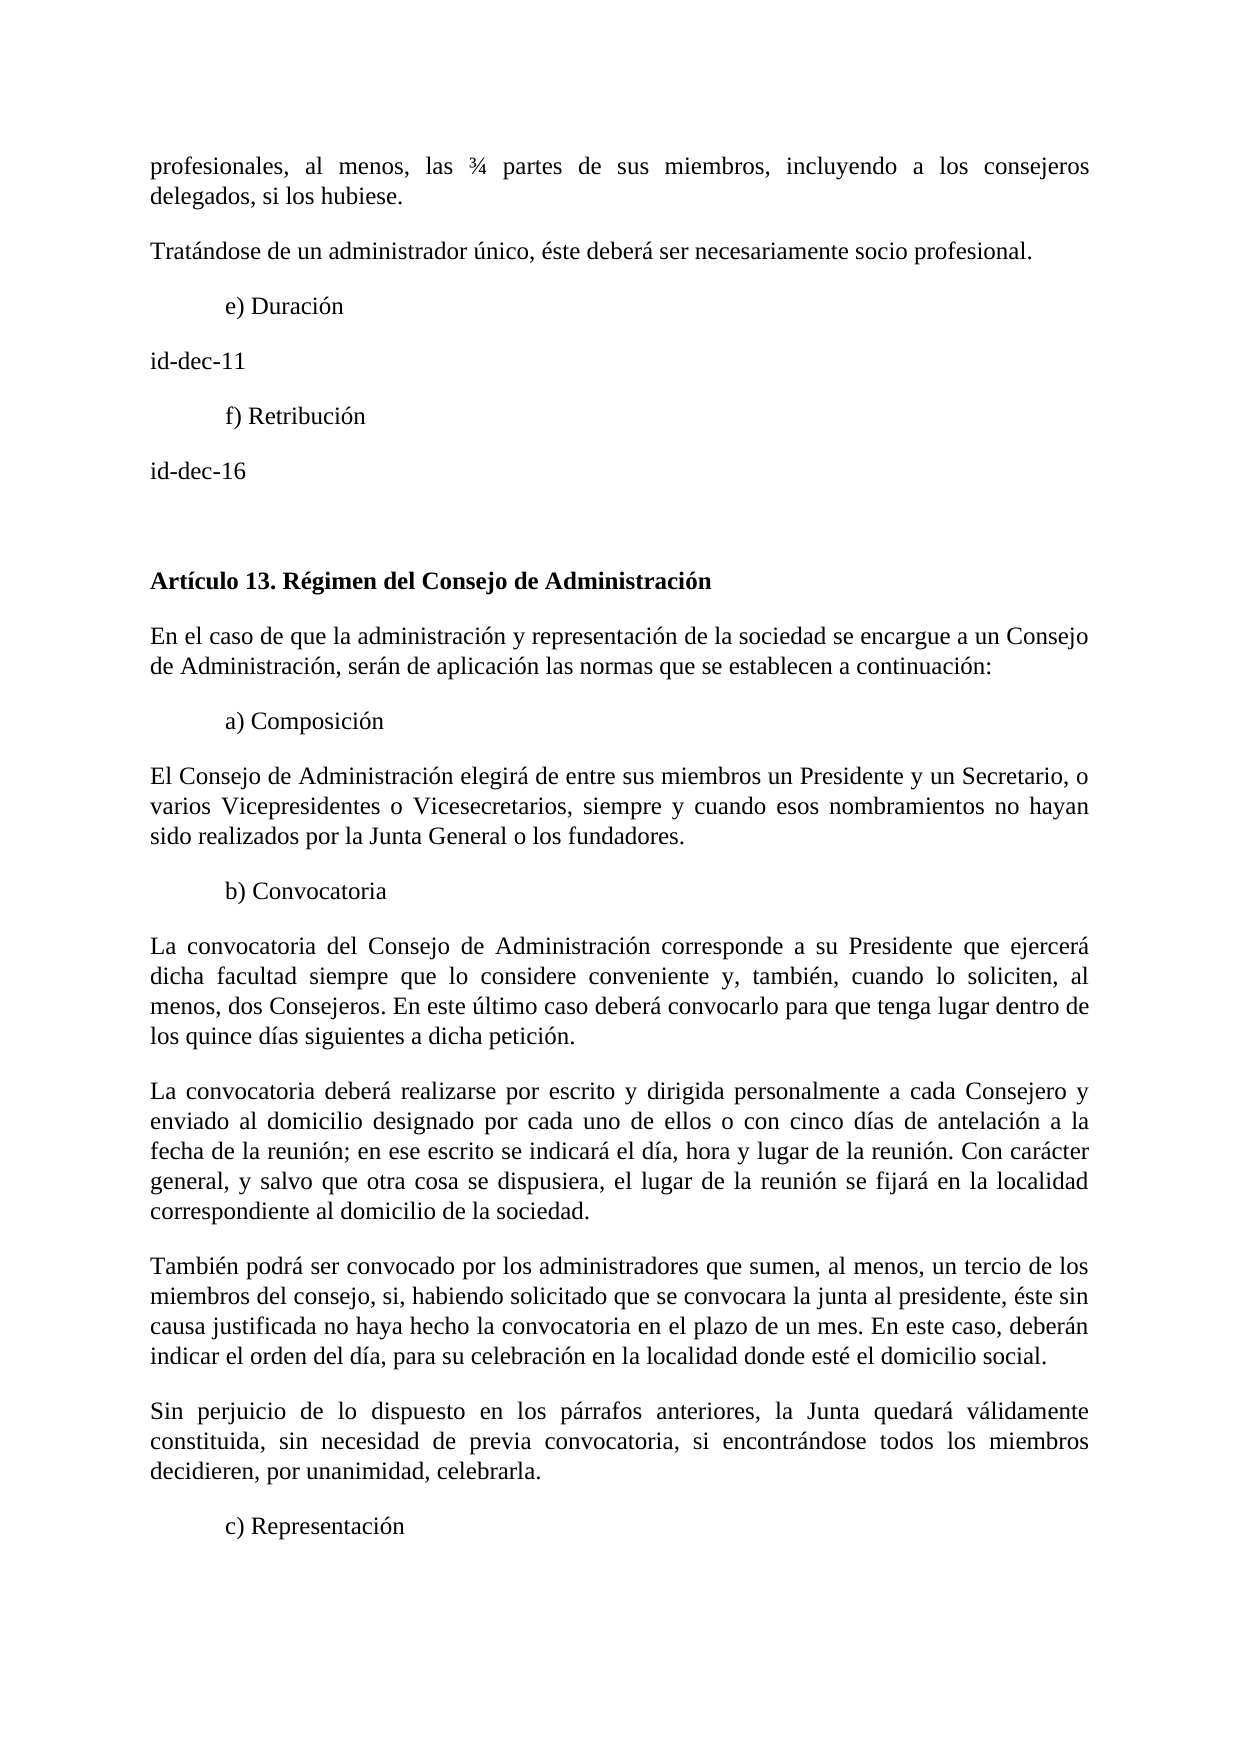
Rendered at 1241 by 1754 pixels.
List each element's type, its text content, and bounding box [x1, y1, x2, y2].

text id-dec-16 [150, 455, 1090, 485]
text Tratándose de un administrador único, éste deberá ser necesariamente socio profesional. [150, 235, 1090, 265]
text También podrá ser convocado por los administradores que sumen, al menos, un tercio de los miembros del consejo, si, habiendo solicitado que se convocara la junta al presidente, éste sin causa justificada no haya hecho la convocatoria en el plazo de un mes. En este caso, deberán indicar el orden del día, para su celebración en la localidad donde esté el domicilio social. [150, 1250, 1090, 1370]
text id-dec-11 [150, 345, 1090, 375]
text f) Retribución [150, 400, 1090, 430]
text En el caso de que la administración y representación de la sociedad se encargue a un Consejo de Administración, serán de aplicación las normas que se establecen a continuación: [150, 620, 1090, 680]
text a) Composición [150, 705, 1090, 735]
text El Consejo de Administración elegirá de entre sus miembros un Presidente y un Secretario, o varios Vicepresidentes o Vicesecretarios, siempre y cuando esos nombramientos no hayan sido realizados por la Junta General o los fundadores. [150, 760, 1090, 850]
text La convocatoria deberá realizarse por escrito y dirigida personalmente a cada Consejero y enviado al domicilio designado por cada uno de ellos o con cinco días de antelación a la fecha de la reunión; en ese escrito se indicará el día, hora y lugar de la reunión. Con carácter general, y salvo que otra cosa se dispusiera, el lugar de la reunión se fijará en la localidad correspondiente al domicilio de la sociedad. [150, 1075, 1090, 1225]
text profesionales, al menos, las ¾ partes de sus miembros, incluyendo a los consejeros delegados, si los hubiese. [150, 150, 1090, 210]
text La convocatoria del Consejo de Administración corresponde a su Presidente que ejercerá dicha facultad siempre que lo considere conveniente y, también, cuando lo soliciten, al menos, dos Consejeros. En este último caso deberá convocarlo para que tenga lugar dentro de los quince días siguientes a dicha petición. [150, 930, 1090, 1050]
text Artículo 13. Régimen del Consejo de Administración [150, 565, 1090, 595]
text Sin perjuicio de lo dispuesto en los párrafos anteriores, la Junta quedará válidamente constituida, sin necesidad de previa convocatoria, si encontrándose todos los miembros decidieren, por unanimidad, celebrarla. [150, 1395, 1090, 1485]
text b) Convocatoria [150, 875, 1090, 905]
text c) Representación [150, 1510, 1090, 1540]
text e) Duración [150, 290, 1090, 320]
